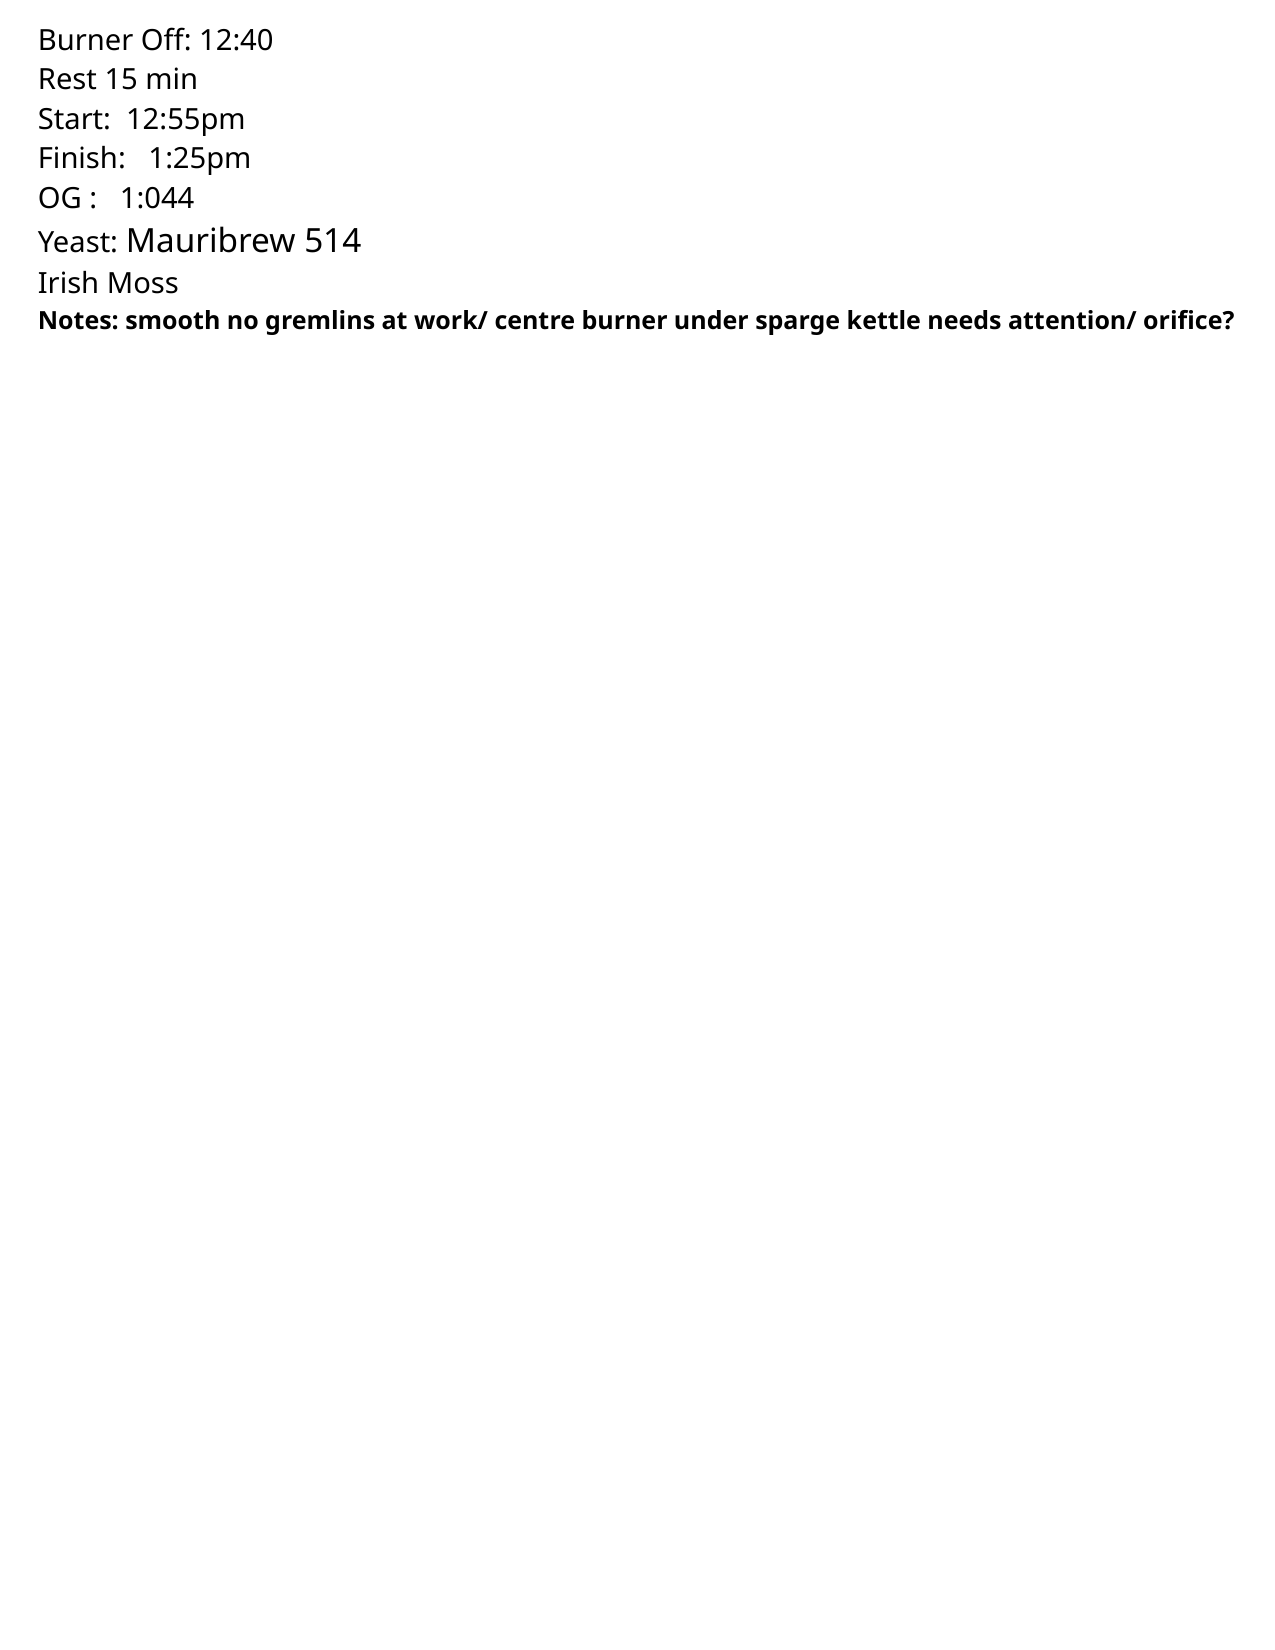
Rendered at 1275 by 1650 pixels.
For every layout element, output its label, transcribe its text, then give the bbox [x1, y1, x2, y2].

text Rest 15 min [38, 58, 1237, 98]
text Burner Off: 12:40 [38, 19, 1237, 58]
text Irish Moss [38, 263, 1237, 302]
text Yeast: Mauribrew 514 [38, 217, 1237, 263]
text Start: 12:55pm [38, 98, 1237, 138]
text OG : 1:044 [38, 177, 1237, 217]
text Finish: 1:25pm [38, 138, 1237, 177]
text Notes: smooth no gremlins at work/ centre burner under sparge kettle needs attention/ orifice? [38, 302, 1237, 336]
